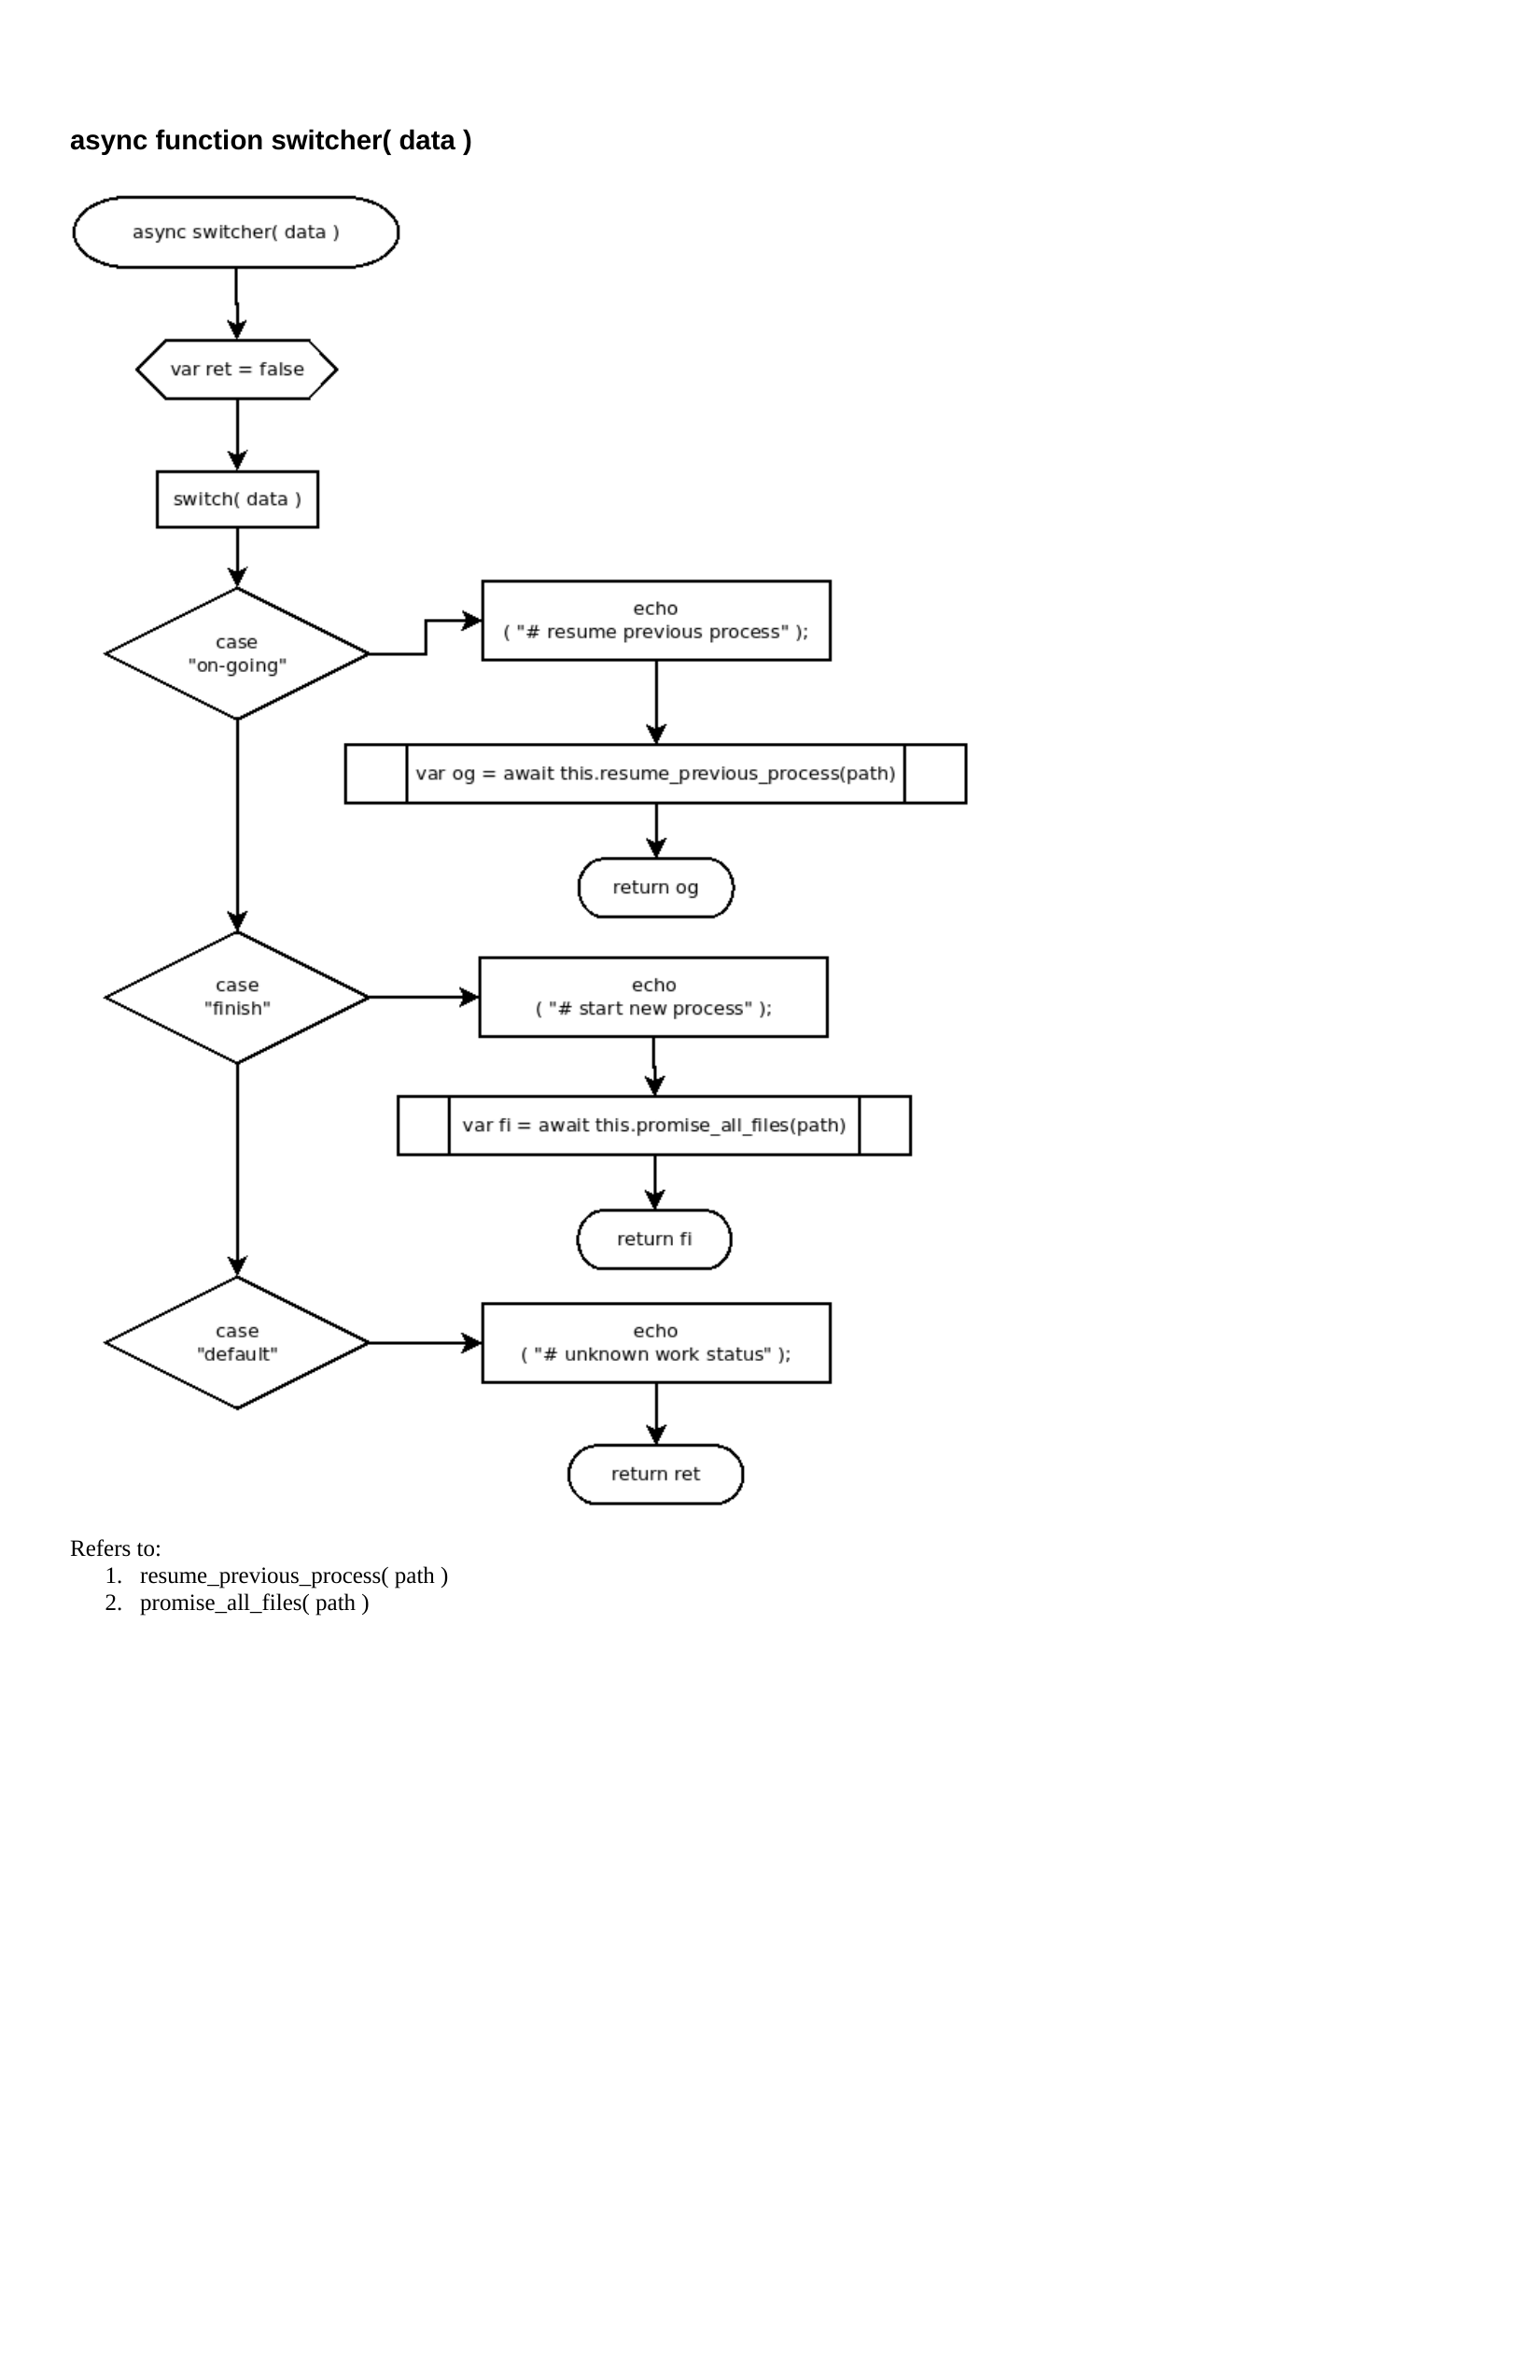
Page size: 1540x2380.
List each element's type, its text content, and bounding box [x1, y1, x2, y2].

list resume_previous_process( path ) [105, 1561, 1478, 1589]
picture [70, 193, 970, 1508]
text Refers to: [70, 1534, 1478, 1561]
subtitle async function switcher( data ) [70, 124, 1478, 155]
list promise_all_files( path ) [105, 1589, 1478, 1616]
